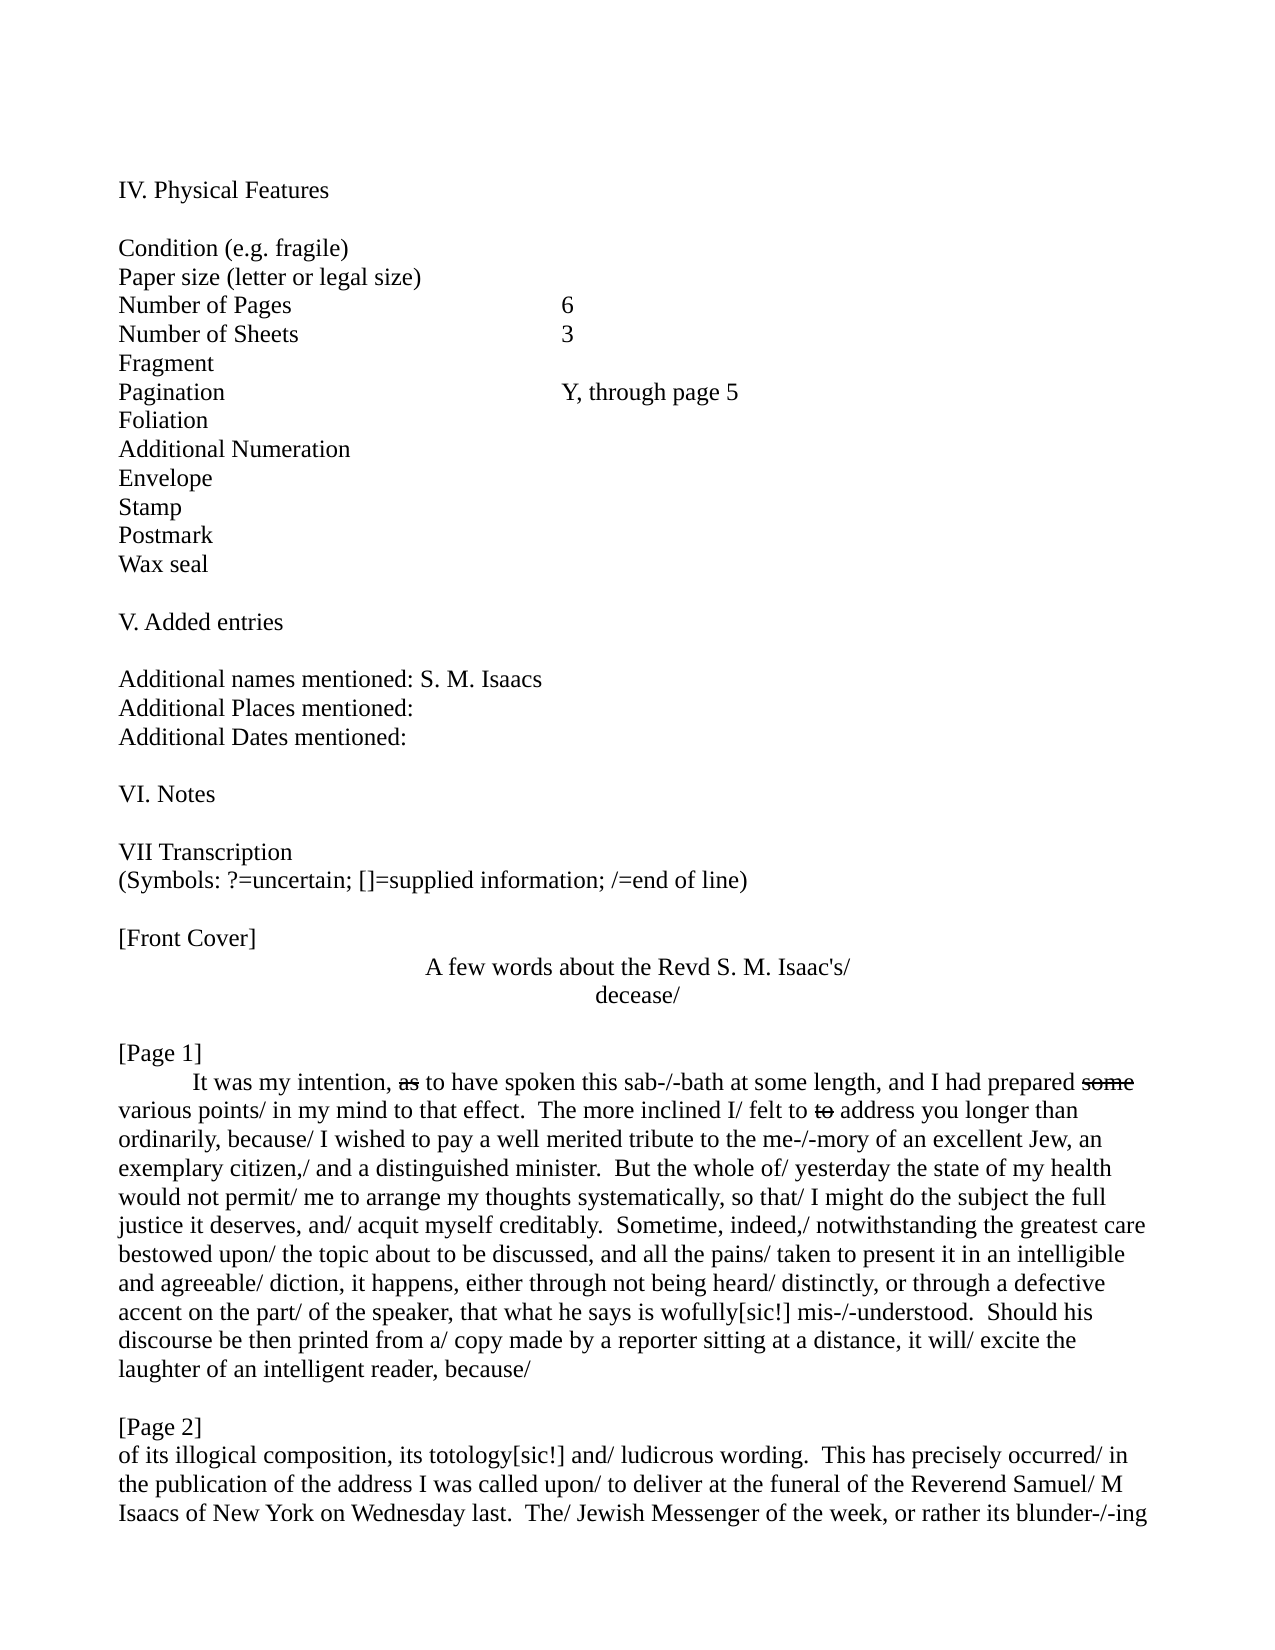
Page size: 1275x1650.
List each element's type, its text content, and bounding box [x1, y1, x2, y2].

text It was my intention, as to have spoken this sab-/-bath at some length, and I had prepared some various points/ in my mind to that effect. The more inclined I/ felt to to address you longer than ordinarily, because/ I wished to pay a well merited tribute to the me-/-mory of an excellent Jew, an exemplary citizen,/ and a distinguished minister. But the whole of/ yesterday the state of my health would not permit/ me to arrange my thoughts systematically, so that/ I might do the subject the full justice it deserves, and/ acquit myself creditably. Sometime, indeed,/ notwithstanding the greatest care bestowed upon/ the topic about to be discussed, and all the pains/ taken to present it in an intelligible and agreeable/ diction, it happens, either through not being heard/ distinctly, or through a defective accent on the part/ of the speaker, that what he says is wofully[sic!] mis-/-understood. Should his discourse be then printed from a/ copy made by a reporter sitting at a distance, it will/ excite the laughter of an intelligent reader, because/ [118, 1067, 1157, 1383]
text Pagination Y, through page 5 [118, 377, 1157, 406]
text [Front Cover] [118, 923, 1157, 952]
text VII Transcription [118, 837, 1157, 866]
text IV. Physical Features [118, 176, 1157, 204]
text decease/ [118, 981, 1157, 1009]
text Fragment [118, 348, 1157, 377]
text A few words about the Revd S. M. Isaac's/ [118, 952, 1157, 981]
text Paper size (letter or legal size) [118, 262, 1157, 291]
text Additional Dates mentioned: [118, 722, 1157, 751]
text V. Added entries [118, 607, 1157, 636]
text Envelope [118, 463, 1157, 492]
text Condition (e.g. fragile) [118, 233, 1157, 262]
text [Page 2] [118, 1412, 1157, 1441]
text (Symbols: ?=uncertain; []=supplied information; /=end of line) [118, 866, 1157, 894]
text [Page 1] [118, 1038, 1157, 1067]
text Stamp [118, 492, 1157, 521]
text VI. Notes [118, 779, 1157, 808]
text Additional names mentioned: S. M. Isaacs [118, 664, 1157, 693]
text Additional Places mentioned: [118, 693, 1157, 722]
text of its illogical composition, its totology[sic!] and/ ludicrous wording. This has precisely occurred/ in the publication of the address I was called upon/ to deliver at the funeral of the Reverend Samuel/ M Isaacs of New York on Wednesday last. The/ Jewish Messenger of the week, or rather its blunder-/-ing [118, 1441, 1157, 1527]
text Additional Numeration [118, 434, 1157, 463]
text Number of Pages 6 [118, 291, 1157, 319]
text Postma rk [118, 521, 1157, 549]
text Foliation [118, 406, 1157, 434]
text Wax seal [118, 549, 1157, 578]
text Number of Sheets 3 [118, 319, 1157, 348]
